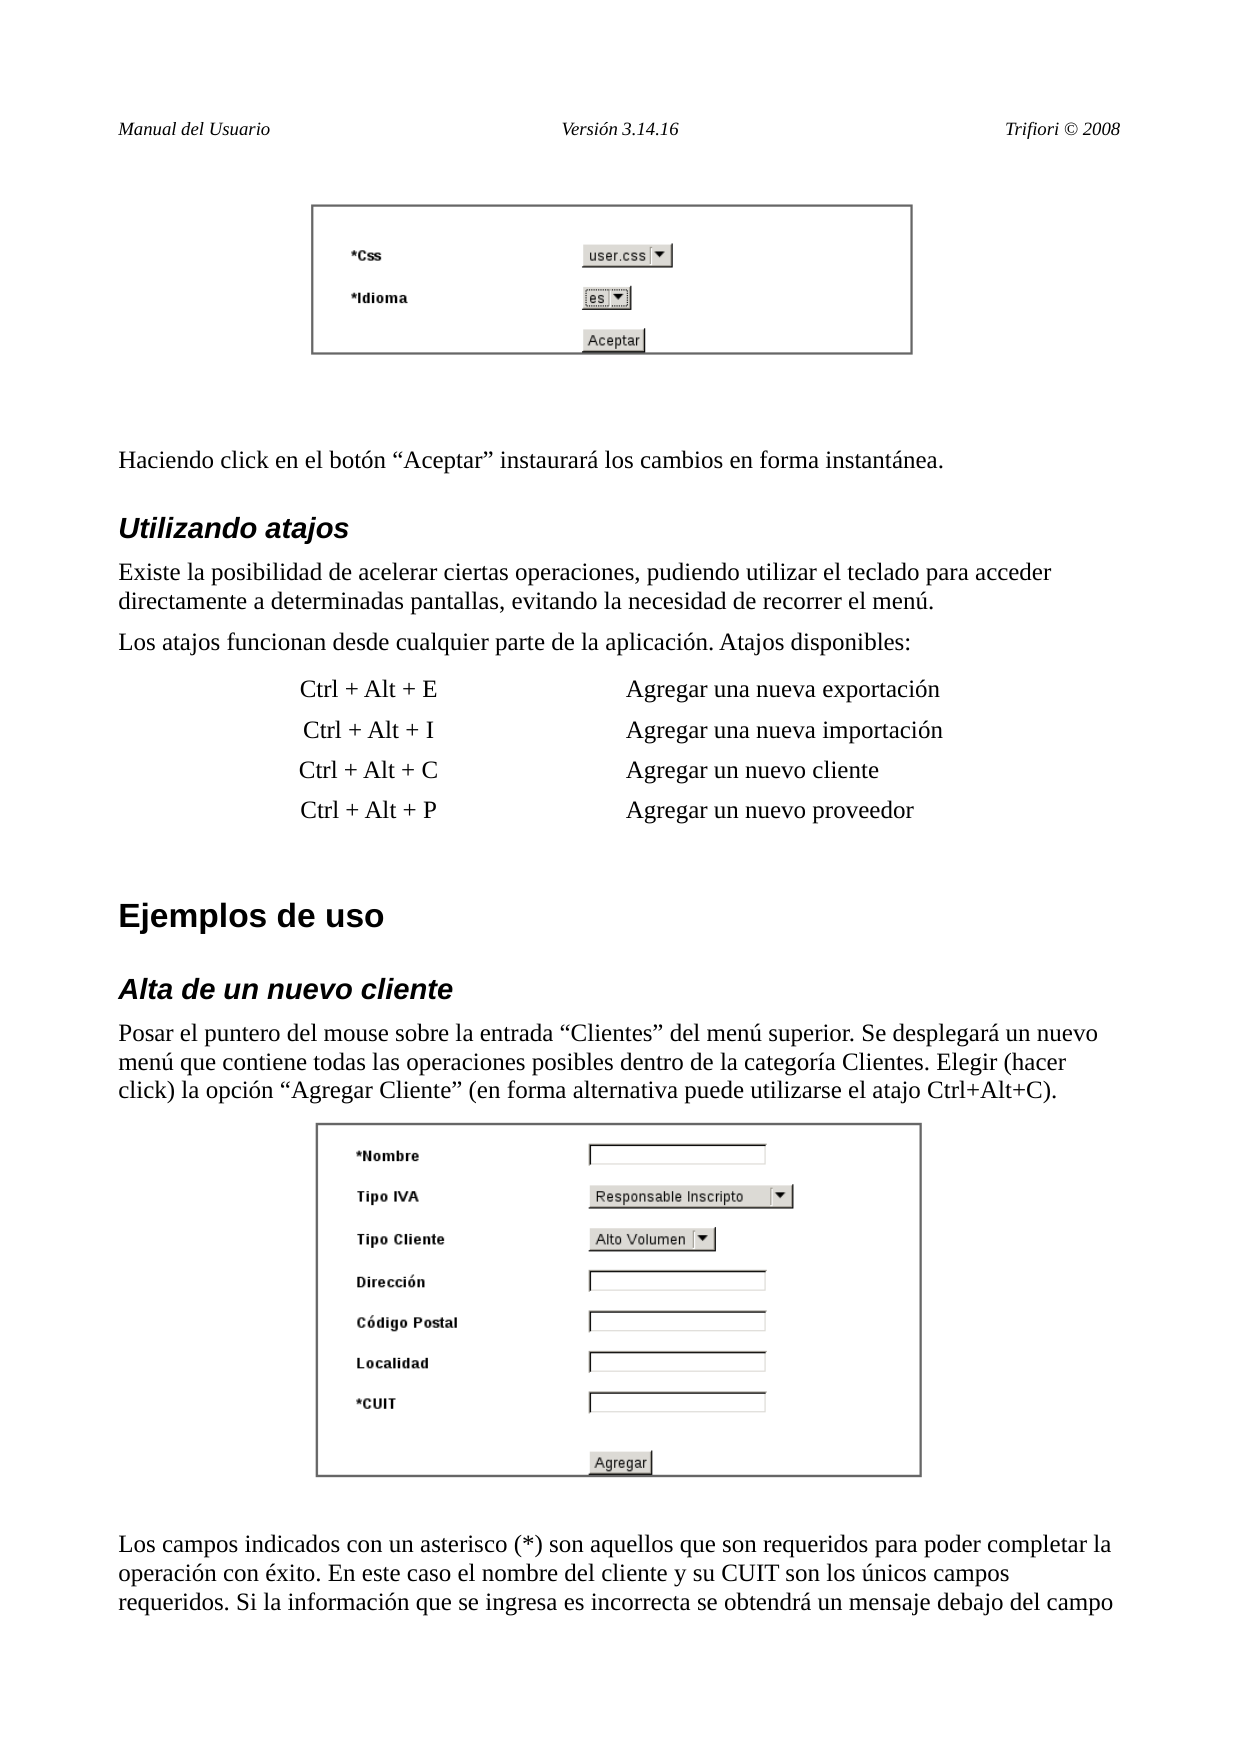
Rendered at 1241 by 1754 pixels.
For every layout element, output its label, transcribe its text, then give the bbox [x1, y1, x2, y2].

table_cell Agregar una nueva importación [620, 709, 1122, 749]
text Los atajos funcionan desde cualquier parte de la aplicación. Atajos disponibles: [118, 627, 1122, 656]
table_cell Agregar un nuevo cliente [620, 749, 1122, 789]
table_cell Ctrl + Alt + I [117, 709, 620, 749]
subtitle Alta de un nuevo cliente [118, 972, 1122, 1006]
table_header Agregar una nueva exportación [620, 669, 1122, 709]
subtitle Ejemplos de uso [118, 896, 1122, 934]
text Haciendo click en el botón “Aceptar” instaurará los cambios en forma instantánea. [118, 445, 1122, 474]
text Existe la posibilidad de acelerar ciertas operaciones, pudiendo utilizar el teclado para acceder directamente a determinadas pantallas, evitando la necesidad de recorrer el menú. [118, 557, 1122, 615]
table_cell Agregar un nuevo proveedor [620, 789, 1122, 829]
text Los campos indicados con un asterisco (*) son aquellos que son requeridos para poder completar la operación con éxito. En este caso el nombre del cliente y su CUIT son los únicos campos requeridos. Si la información que se ingresa es incorrecta se obtendrá un mensaje debajo del campo [118, 1529, 1122, 1616]
table_cell Ctrl + Alt + C [117, 749, 620, 789]
picture [311, 1116, 929, 1483]
table_header Ctrl + Alt + E [117, 669, 620, 709]
picture [186, 169, 1054, 404]
subtitle Utilizando atajos [118, 511, 1122, 545]
text Posar el puntero del mouse sobre la entrada “Clientes” del menú superior. Se desplegará un nuevo menú que contiene todas las operaciones posibles dentro de la categoría Clientes. Elegir (hacer click) la opción “Agregar Cliente” (en forma alternativa puede utilizarse el atajo Ctrl+Alt+C). [118, 1018, 1122, 1104]
table_cell Ctrl + Alt + P [117, 789, 620, 829]
